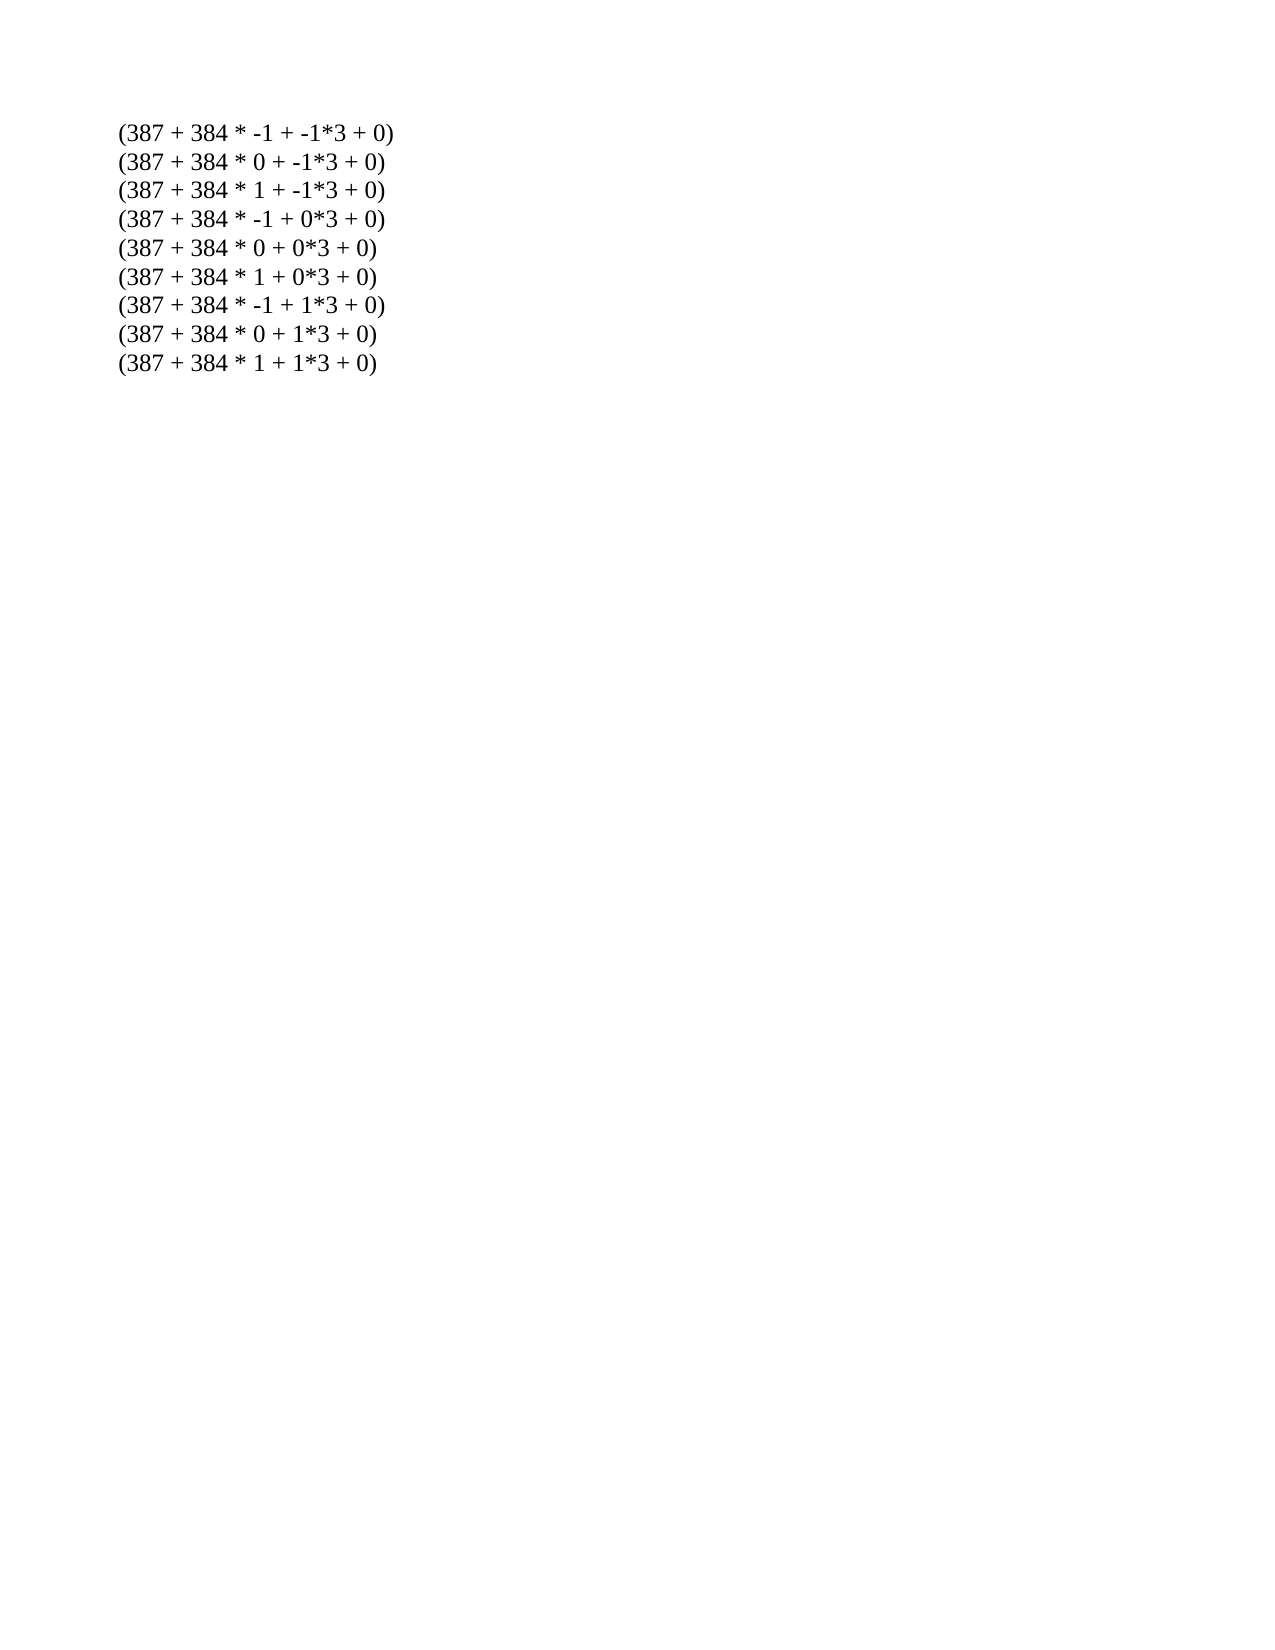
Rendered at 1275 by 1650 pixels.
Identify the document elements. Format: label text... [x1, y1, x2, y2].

text (387 + 384 * 1 + -1*3 + 0) [118, 176, 1157, 204]
text (387 + 384 * -1 + 1*3 + 0) [118, 291, 1157, 319]
text (387 + 384 * -1 + 0*3 + 0) [118, 204, 1157, 233]
text (387 + 384 * 1 + 1*3 + 0) [118, 348, 1157, 377]
text (387 + 384 * 0 + 0*3 + 0) [118, 233, 1157, 262]
text (387 + 384 * 1 + 0*3 + 0) [118, 262, 1157, 291]
text (387 + 384 * 0 + 1*3 + 0) [118, 319, 1157, 348]
text (387 + 384 * 0 + -1*3 + 0) [118, 147, 1157, 176]
text (387 + 384 * -1 + -1*3 + 0) [118, 118, 1157, 147]
